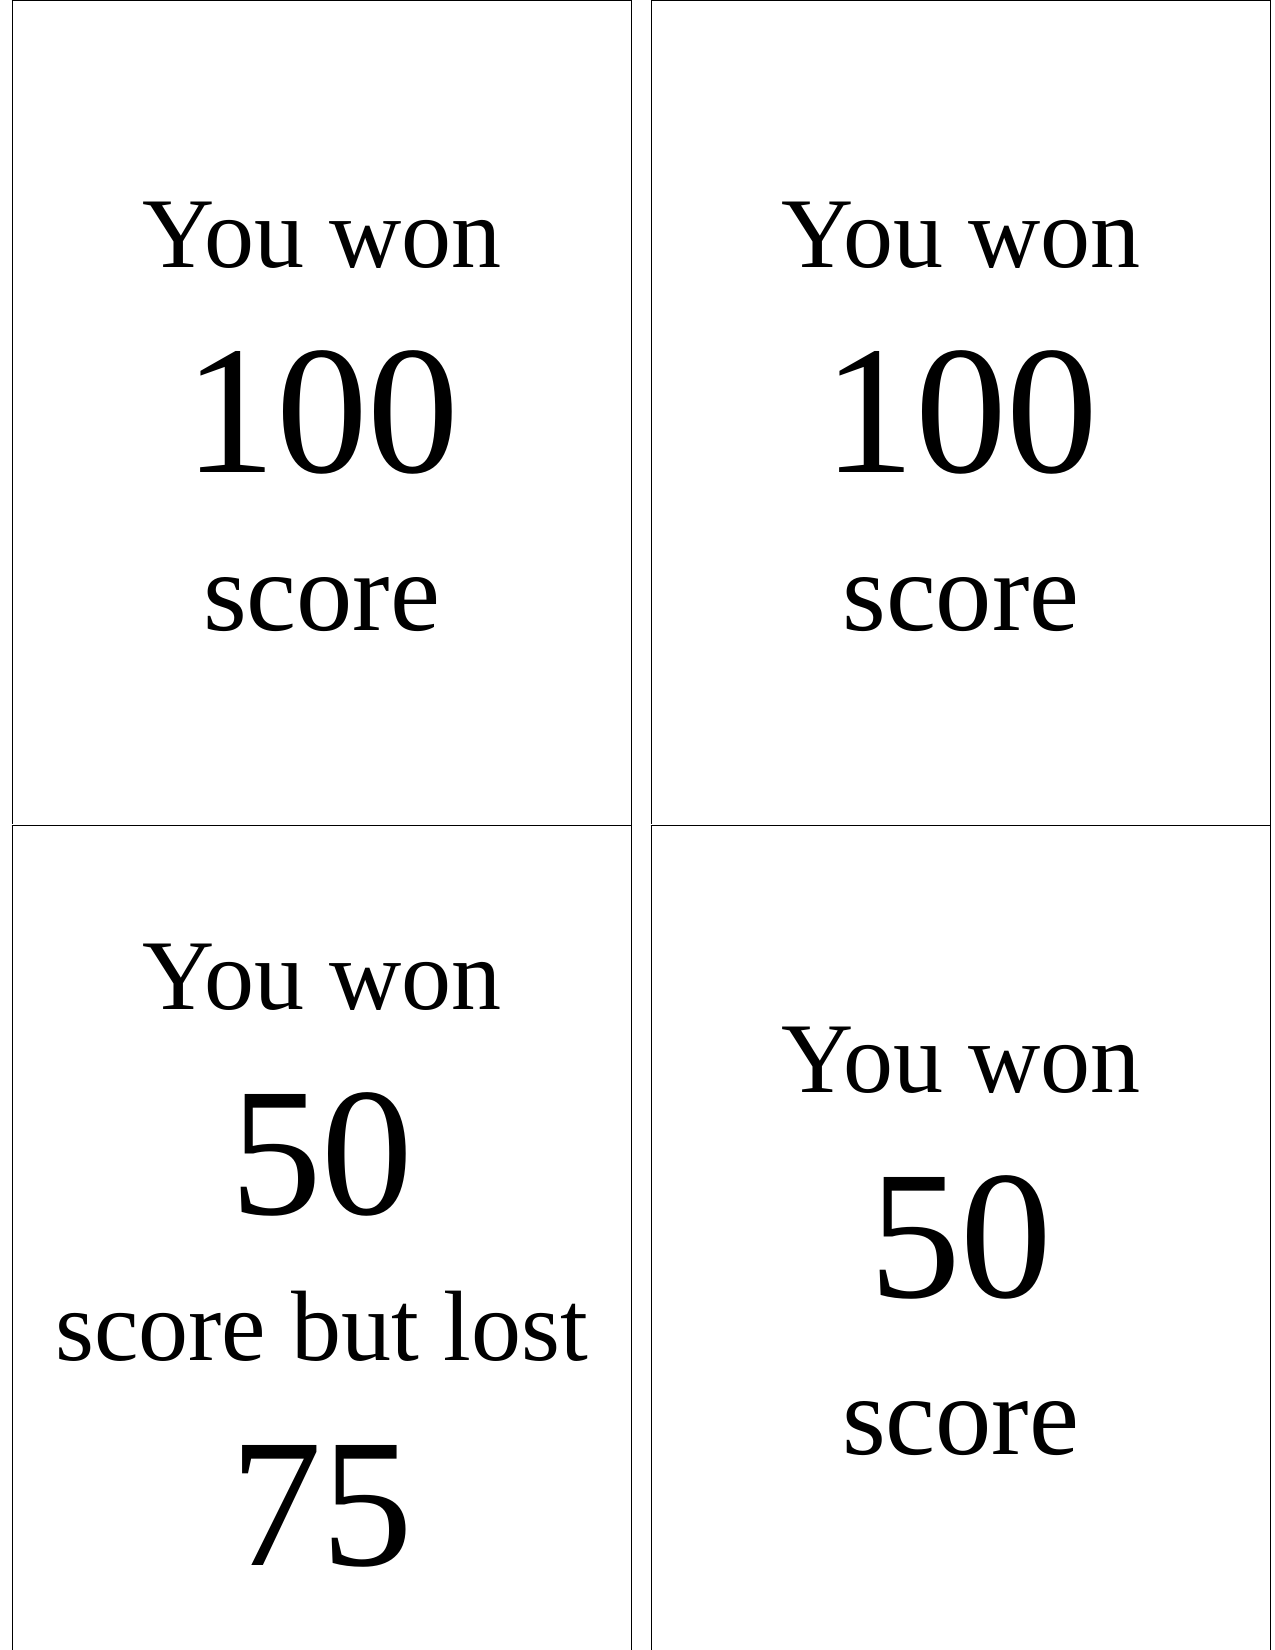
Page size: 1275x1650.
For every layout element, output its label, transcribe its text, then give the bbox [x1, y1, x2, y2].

text You won [660, 999, 1261, 1114]
text 100 [21, 302, 622, 512]
text You won [21, 174, 622, 289]
text score [21, 525, 622, 654]
text 50 [21, 1044, 622, 1254]
text You won [21, 916, 622, 1031]
text 75 [21, 1394, 622, 1605]
text 100 [660, 302, 1261, 512]
text 50 [660, 1126, 1261, 1337]
text score but lost [21, 1267, 622, 1382]
text You won [660, 174, 1261, 289]
text score [660, 525, 1261, 654]
text score [660, 1349, 1261, 1479]
